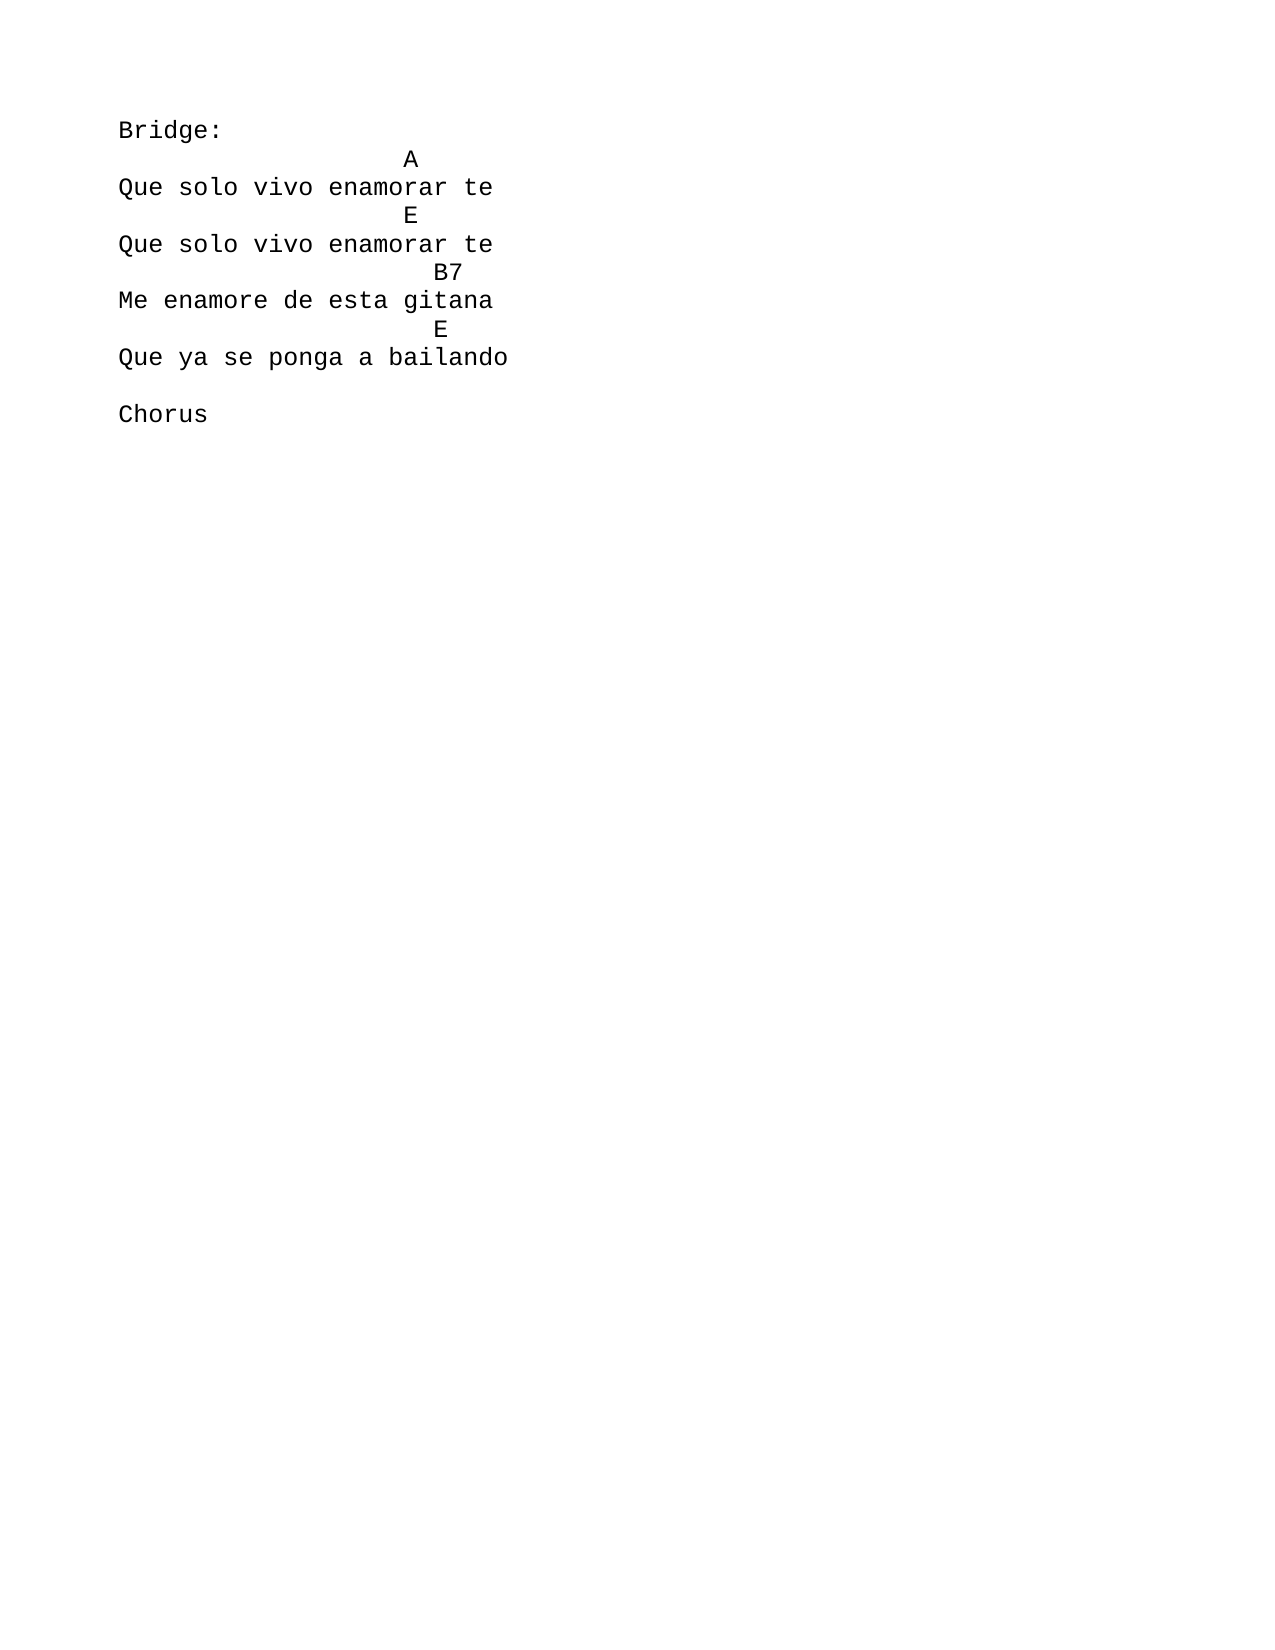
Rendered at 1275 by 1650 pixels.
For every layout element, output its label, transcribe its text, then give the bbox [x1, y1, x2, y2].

text E [118, 203, 1157, 231]
text E [118, 316, 1157, 345]
text B7 [118, 260, 1157, 288]
text Bridge: [118, 118, 1157, 146]
text Que solo vivo enamorar te [118, 175, 1157, 203]
text Que ya se ponga a bailando [118, 345, 1157, 373]
text Chorus [118, 401, 1157, 430]
text Que solo vivo enamorar te [118, 231, 1157, 260]
text Me enamore de esta gitana [118, 288, 1157, 316]
text A [118, 146, 1157, 175]
